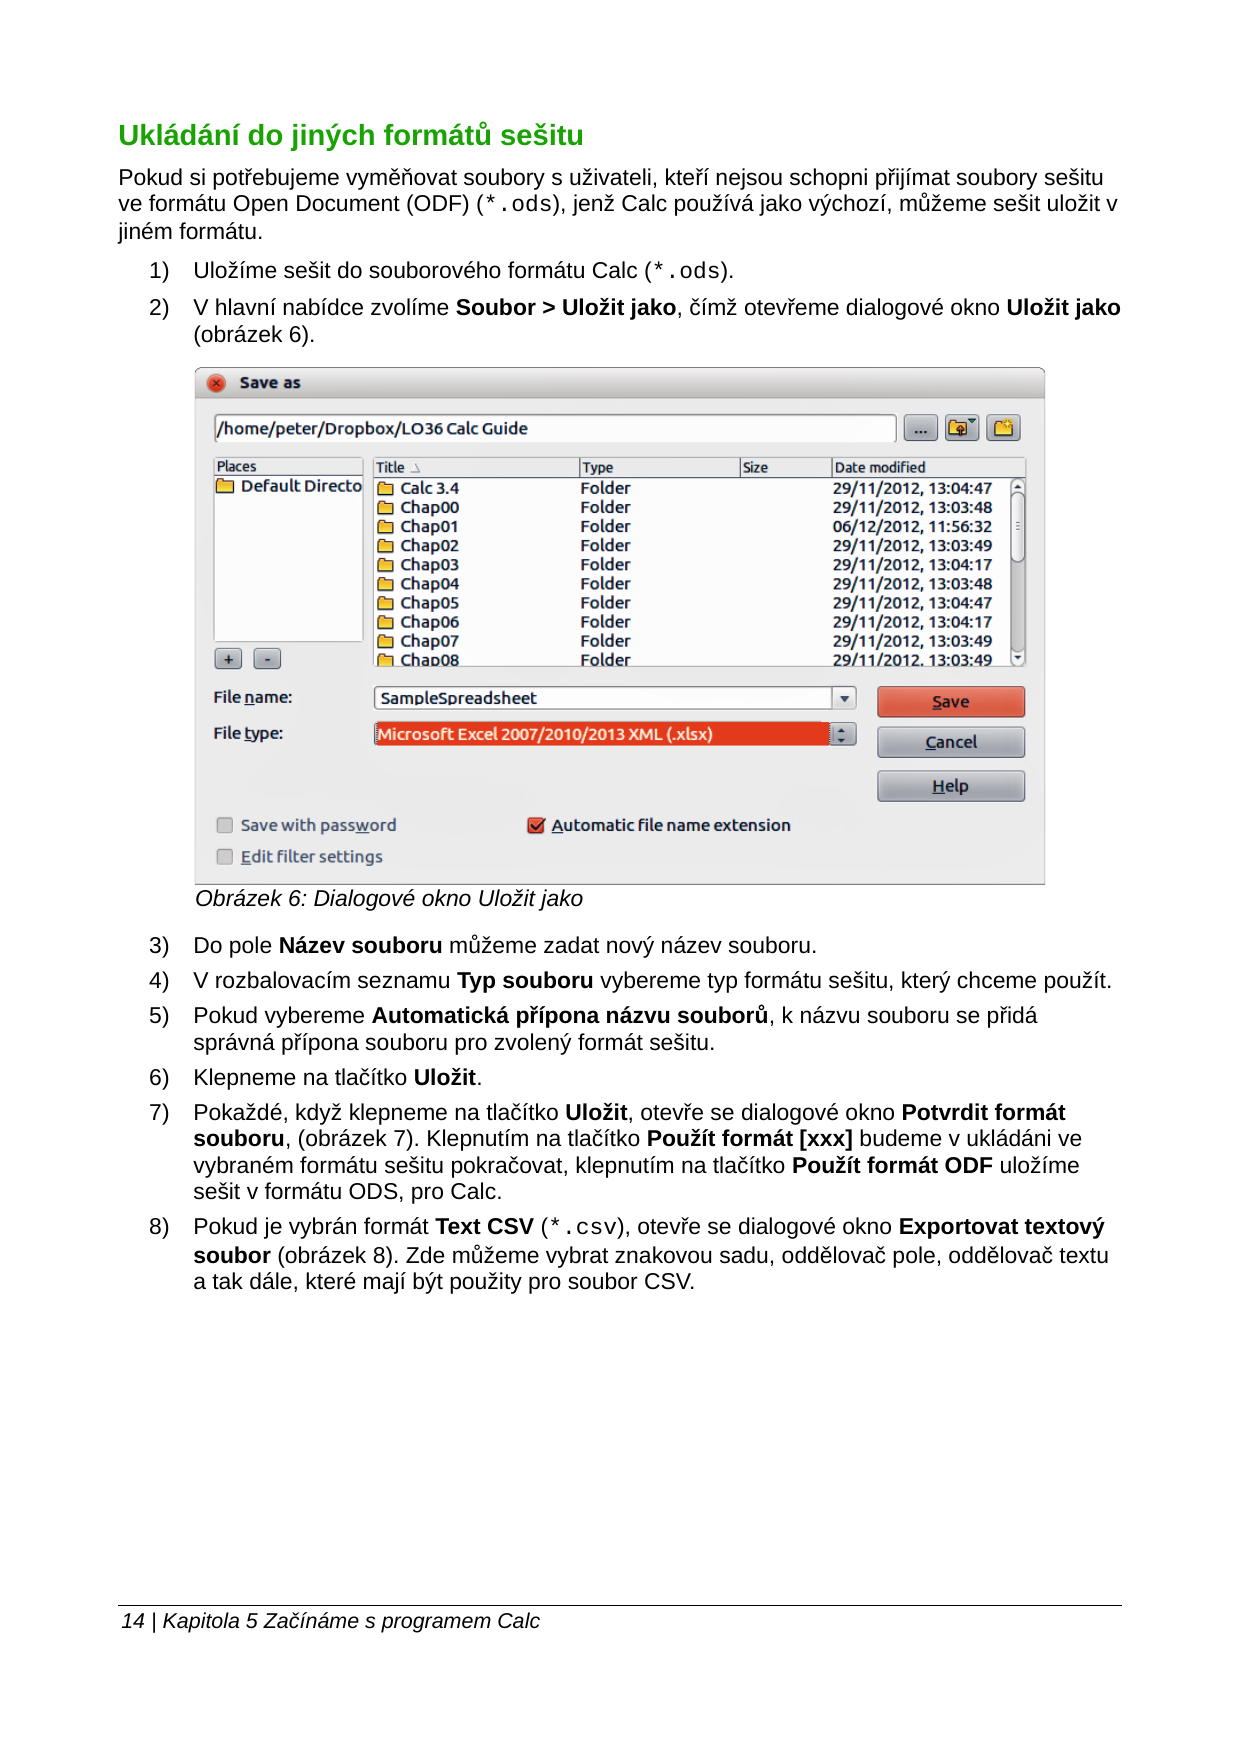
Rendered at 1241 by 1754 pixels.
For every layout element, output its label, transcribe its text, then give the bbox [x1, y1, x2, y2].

list Do pole Název souboru můžeme zadat nový název souboru. [169, 932, 1122, 958]
text Obrázek 6: Dialogové okno Uložit jako [195, 885, 1045, 911]
list V rozbalovacím seznamu Typ souboru vybereme typ formátu sešitu, který chceme použít. [169, 967, 1122, 993]
list Pokud si potřebujeme vyměňovat soubory s uživateli, kteří nejsou schopni přijímat soubory sešitu ve formátu Open Document (ODF) (*.ods), jenž Calc používá jako výchozí, můžeme sešit uložit v jiném formátu. [118, 163, 1122, 244]
picture [194, 367, 1046, 885]
list Pokud vybereme Automatická přípona názvu souborů, k názvu souboru se přidá správná přípona souboru pro zvolený formát sešitu. [169, 1002, 1122, 1055]
list Uložíme sešit do souborového formátu Calc (*.ods). [169, 257, 1122, 285]
subtitle Ukládání do jiných formátů sešitu [118, 118, 1122, 152]
list V hlavní nabídce zvolíme Soubor > Uložit jako, čímž otevřeme dialogové okno Uložit jako (obrázek 6). [169, 294, 1122, 347]
list Pokud je vybrán formát Text CSV (*.csv), otevře se dialogové okno Exportovat textový soubor (obrázek 8). Zde můžeme vybrat znakovou sadu, oddělovač pole, oddělovač textu a tak dále, které mají být použity pro soubor CSV. [169, 1213, 1122, 1294]
list Klepneme na tlačítko Uložit. [169, 1064, 1122, 1090]
list Pokaždé, když klepneme na tlačítko Uložit, otevře se dialogové okno Potvrdit formát souboru, (obrázek 7). Klepnutím na tlačítko Použít formát [xxx] budeme v ukládáni ve vybraném formátu sešitu pokračovat, klepnutím na tlačítko Použít formát ODF uložíme sešit v formátu ODS, pro Calc. [169, 1099, 1122, 1204]
